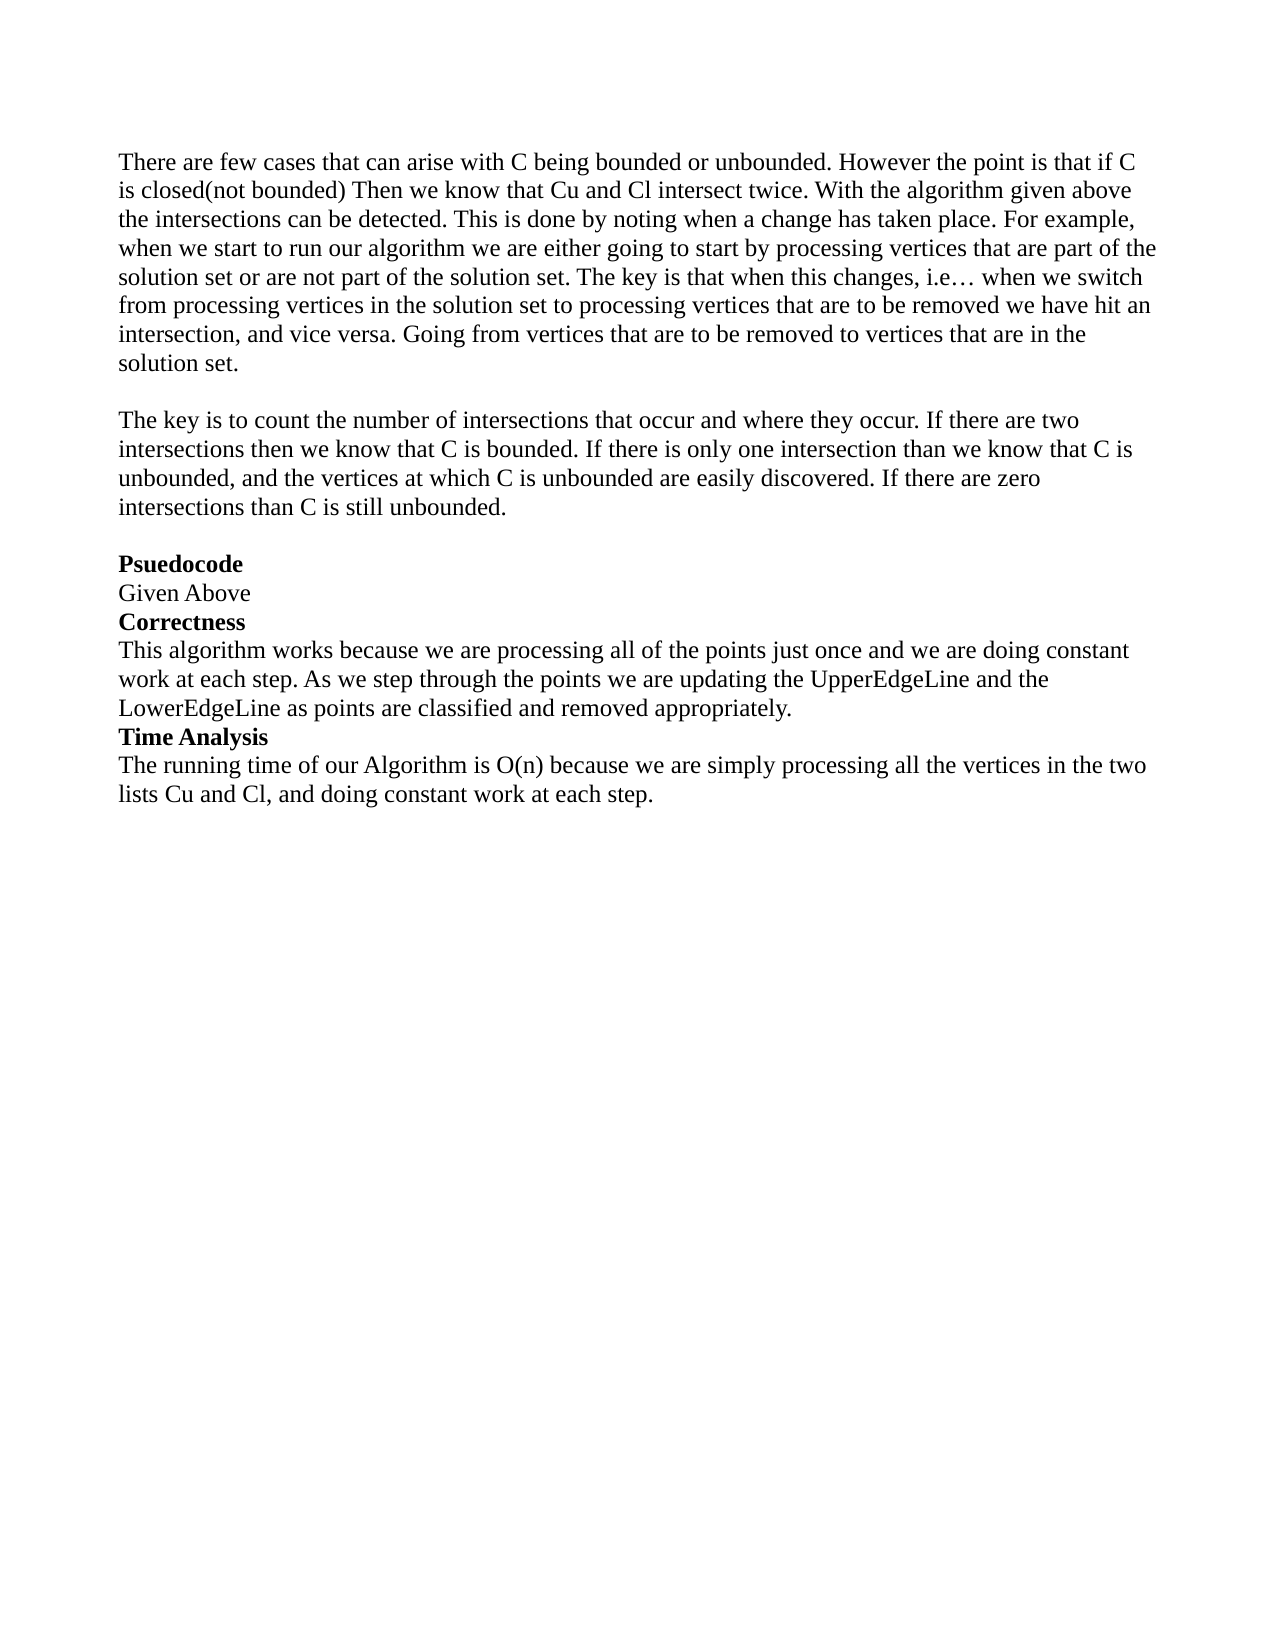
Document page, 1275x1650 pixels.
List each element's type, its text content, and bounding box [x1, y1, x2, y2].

text Correctness [118, 607, 1157, 636]
text Time Analysis [118, 722, 1157, 751]
text This algorithm works because we are processing all of the points just once and we are doing constant work at each step. As we step through the points we are updating the UpperEdgeLine and the LowerEdgeLine as points are classified and removed appropriately. [118, 636, 1157, 722]
text Given Above [118, 578, 1157, 607]
text There are few cases that can arise with C being bounded or unbounded. However the point is that if C is closed(not bounded) Then we know that Cu and Cl intersect twice. With the algorithm given above the intersections can be detected. This is done by noting when a change has taken place. For example, when we start to run our algorithm we are either going to start by processing vertices that are part of the solution set or are not part of the solution set. The key is that when this changes, i.e… when we switch from processing vertices in the solution set to processing vertices that are to be removed we have hit an intersection, and vice versa. Going from vertices that are to be removed to vertices that are in the solution set. [118, 147, 1157, 377]
text Psuedocode [118, 549, 1157, 578]
text The running time of our Algorithm is O(n) because we are simply processing all the vertices in the two lists Cu and Cl, and doing constant work at each step. [118, 751, 1157, 808]
text The key is to count the number of intersections that occur and where they occur. If there are two intersections then we know that C is bounded. If there is only one intersection than we know that C is unbounded, and the vertices at which C is unbounded are easily discovered. If there are zero intersections than C is still unbounded. [118, 406, 1157, 521]
